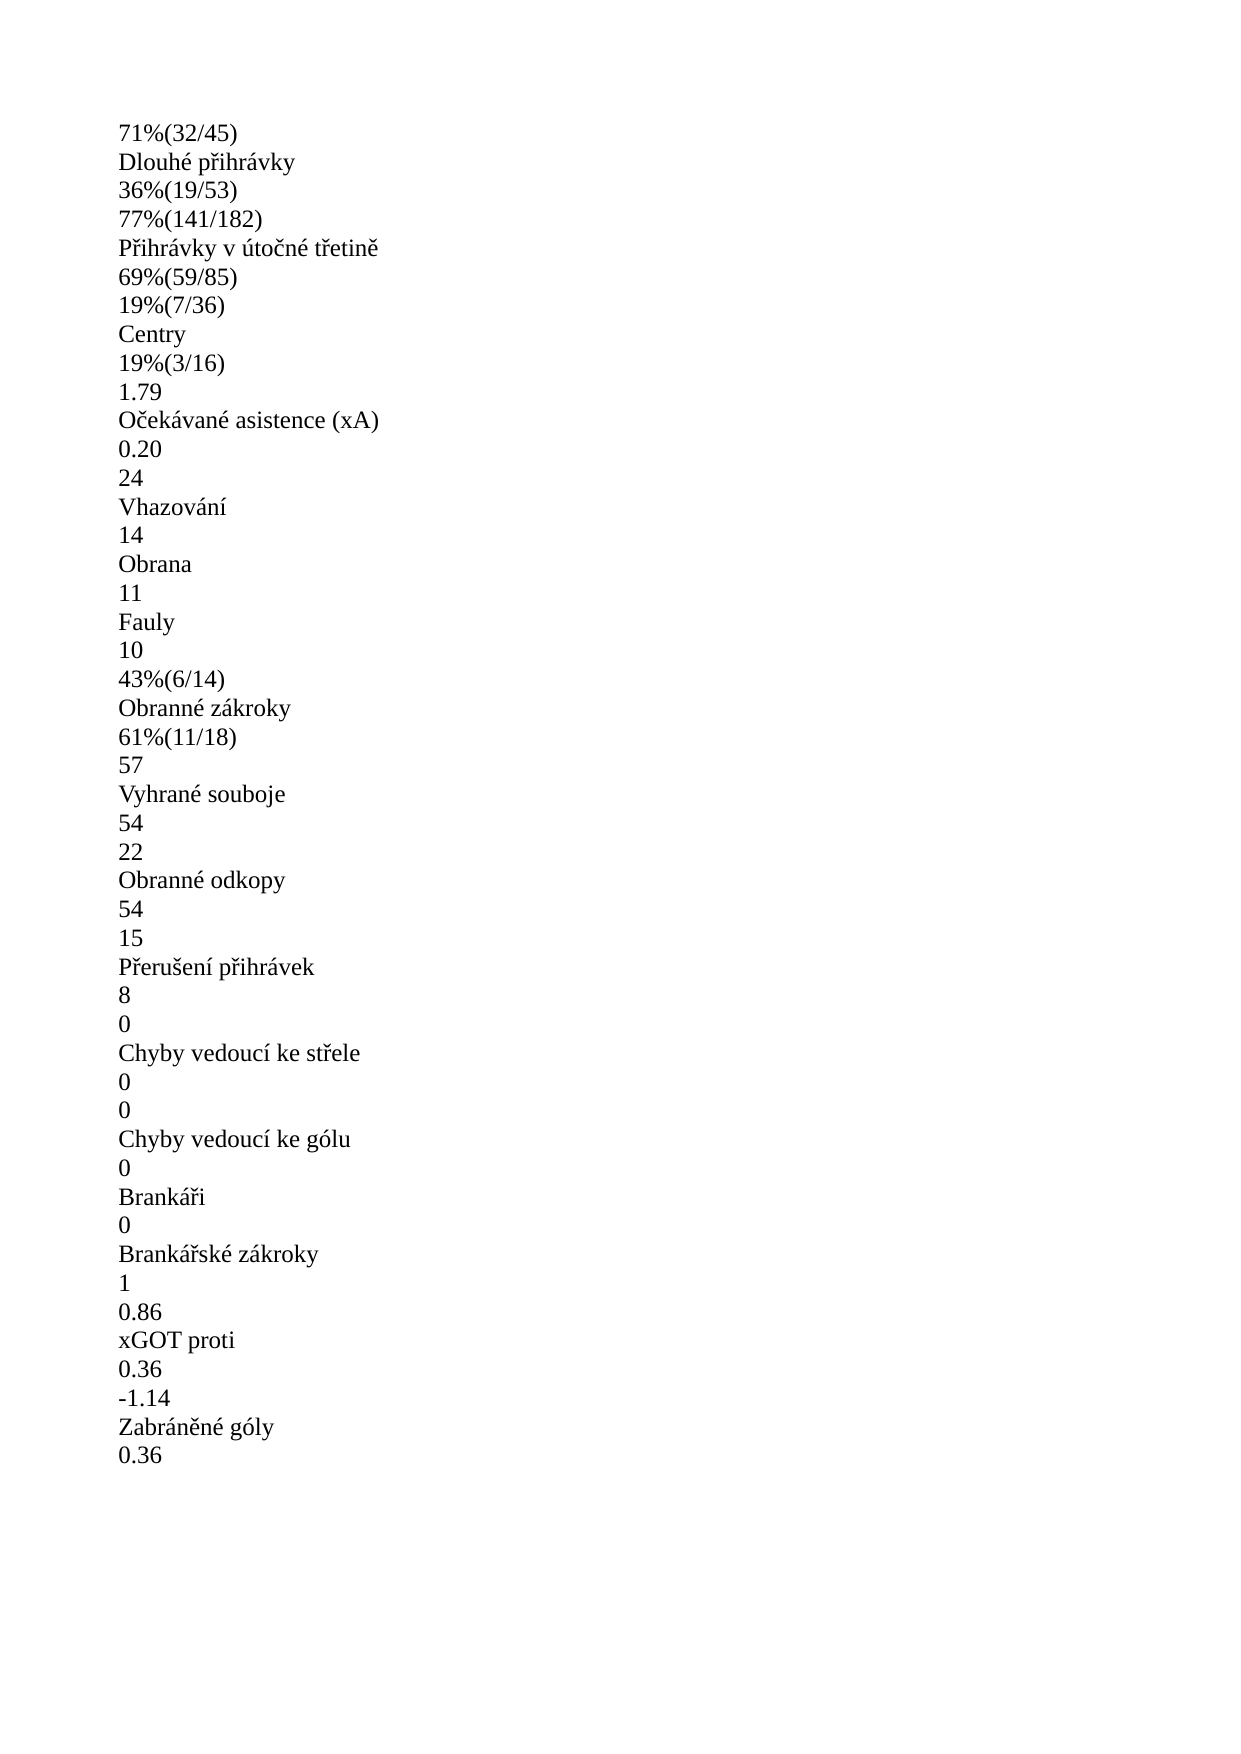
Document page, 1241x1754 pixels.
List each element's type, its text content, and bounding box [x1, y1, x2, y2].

text 0.36 [118, 1354, 1122, 1383]
text 77%(141/182) [118, 204, 1122, 233]
text 0 [118, 1096, 1122, 1124]
text Chyby vedoucí ke střele [118, 1038, 1122, 1067]
text Přerušení přihrávek [118, 952, 1122, 981]
text 19%(7/36) [118, 291, 1122, 319]
text 43%(6/14) [118, 664, 1122, 693]
text 69%(59/85) [118, 262, 1122, 291]
text Vhazování [118, 492, 1122, 521]
text 22 [118, 837, 1122, 866]
text 14 [118, 521, 1122, 549]
text Obranné zákroky [118, 693, 1122, 722]
text 0.86 [118, 1297, 1122, 1326]
text 61%(11/18) [118, 722, 1122, 751]
text -1.14 [118, 1383, 1122, 1412]
text 0.20 [118, 434, 1122, 463]
text xGOT proti [118, 1326, 1122, 1354]
text Centry [118, 319, 1122, 348]
text Zabráněné góly [118, 1412, 1122, 1441]
text Chyby vedoucí ke gólu [118, 1124, 1122, 1153]
text Vyhrané souboje [118, 779, 1122, 808]
text 1.79 [118, 377, 1122, 406]
text 8 [118, 981, 1122, 1009]
text 54 [118, 808, 1122, 837]
text Očekávané asistence (xA) [118, 406, 1122, 434]
text 0 [118, 1067, 1122, 1096]
text 11 [118, 578, 1122, 607]
text Obranné odkopy [118, 866, 1122, 894]
text Brankářské zákroky [118, 1239, 1122, 1268]
text 54 [118, 894, 1122, 923]
text Obrana [118, 549, 1122, 578]
text 0 [118, 1009, 1122, 1038]
text 0 [118, 1211, 1122, 1239]
text 15 [118, 923, 1122, 952]
text 71%(32/45) [118, 118, 1122, 147]
text Přihrávky v útočné třetině [118, 233, 1122, 262]
text 57 [118, 751, 1122, 779]
text 24 [118, 463, 1122, 492]
text 36%(19/53) [118, 176, 1122, 204]
text 1 [118, 1268, 1122, 1297]
text Fauly [118, 607, 1122, 636]
text 19%(3/16) [118, 348, 1122, 377]
text 10 [118, 636, 1122, 664]
text 0.36 [118, 1441, 1122, 1469]
text Brankáři [118, 1182, 1122, 1211]
text 0 [118, 1153, 1122, 1182]
text Dlouhé přihrávky [118, 147, 1122, 176]
